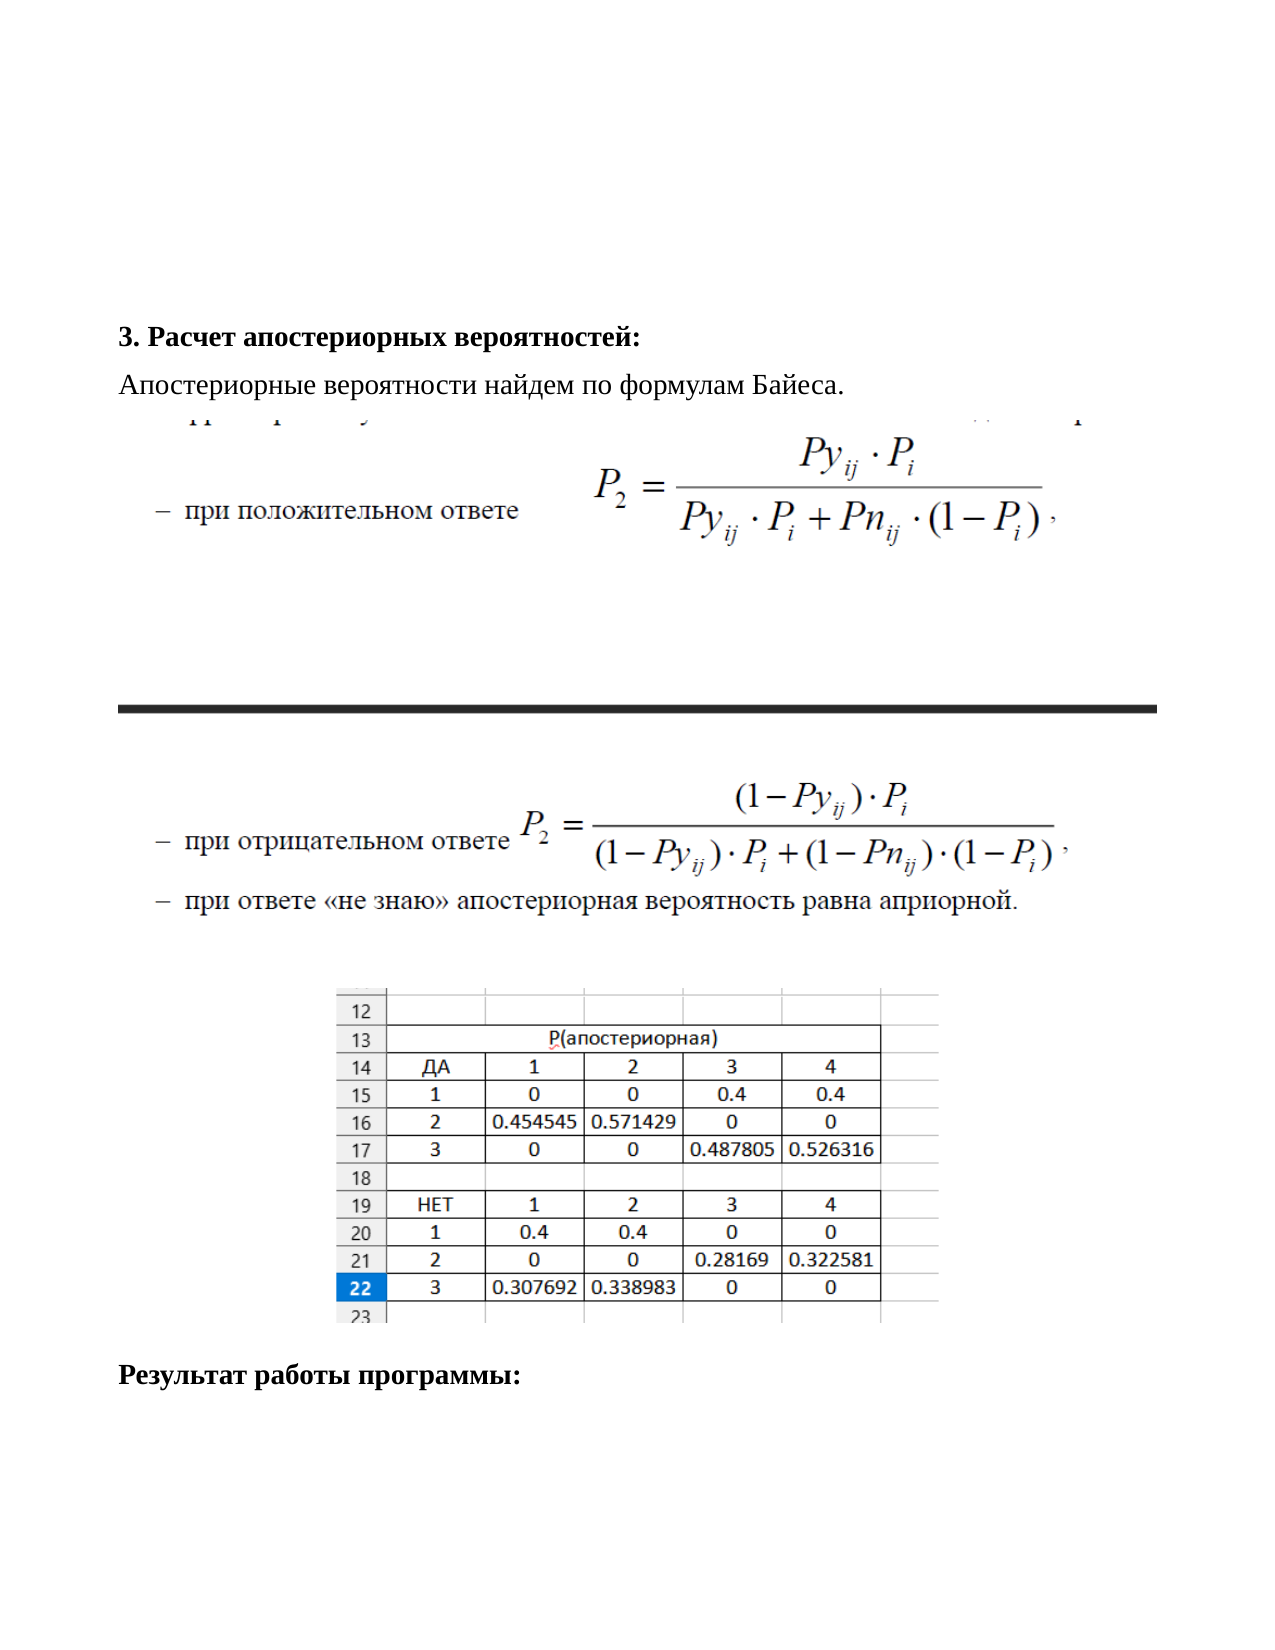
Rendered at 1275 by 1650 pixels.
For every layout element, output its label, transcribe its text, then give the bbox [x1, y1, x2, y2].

text 3. Расчет апостериорных вероятностей: [118, 319, 1157, 353]
picture [118, 420, 1157, 921]
text Апостериорные вероятности найдем по формулам Байеса. [118, 367, 1157, 401]
picture [336, 988, 939, 1323]
text Результат работы программы: [118, 1357, 1157, 1391]
